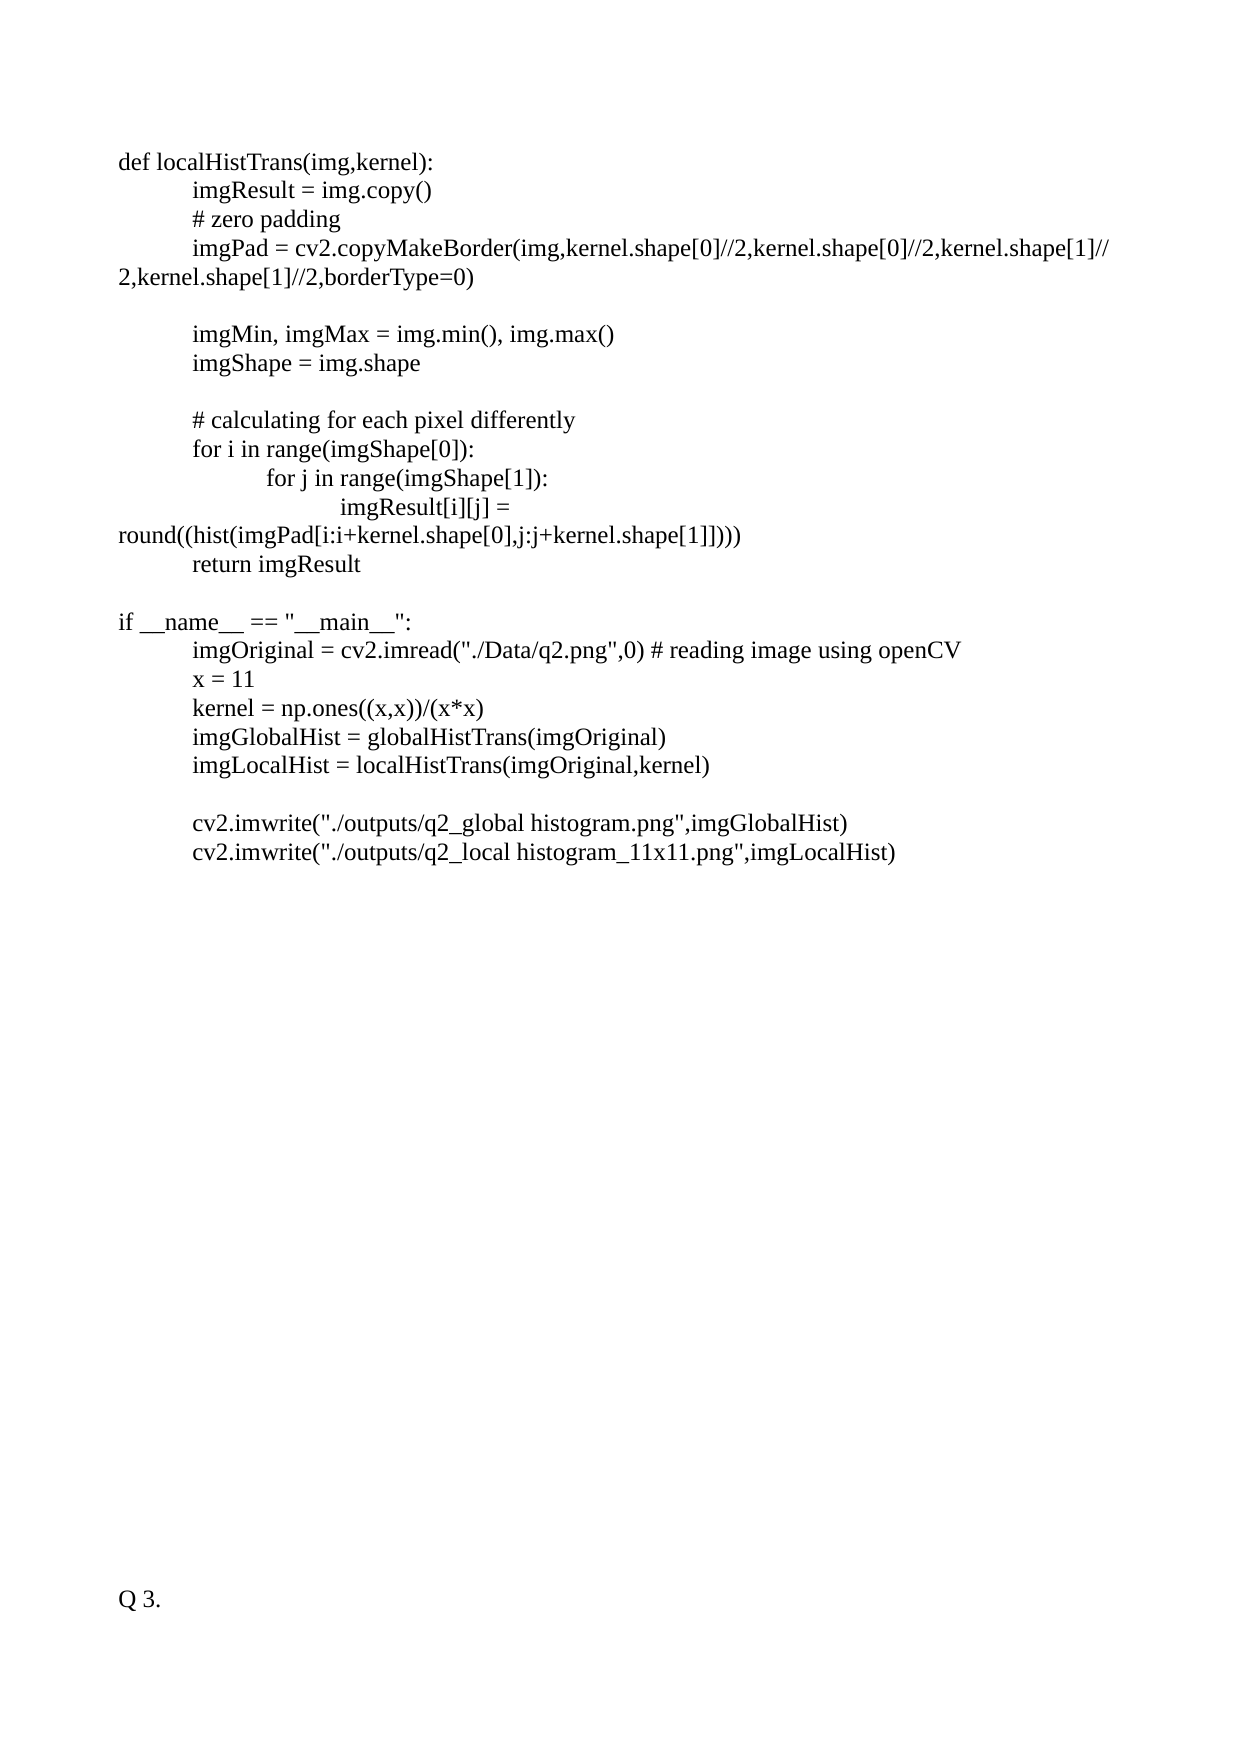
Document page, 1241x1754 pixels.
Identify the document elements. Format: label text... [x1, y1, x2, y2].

text kernel = np.ones((x,x))/(x*x) [118, 693, 1122, 722]
text cv2.imwrite("./outputs/q2_global histogram.png",imgGlobalHist) [118, 808, 1122, 837]
text # calculating for each pixel differently [118, 406, 1122, 434]
text imgResult[i][j] = round((hist(imgPad[i:i+kernel.shape[0],j:j+kernel.shape[1]]))) [118, 492, 1122, 549]
text return imgResult [118, 549, 1122, 578]
text x = 11 [118, 664, 1122, 693]
text for i in range(imgShape[0]): [118, 434, 1122, 463]
text Q 3. [118, 1584, 1122, 1613]
text imgMin, imgMax = img.min(), img.max() [118, 319, 1122, 348]
text def localHistTrans(img,kernel): [118, 147, 1122, 176]
text imgResult = img.copy() [118, 176, 1122, 204]
text imgGlobalHist = globalHistTrans(imgOriginal) [118, 722, 1122, 751]
text # zero padding [118, 204, 1122, 233]
text imgShape = img.shape [118, 348, 1122, 377]
text for j in range(imgShape[1]): [118, 463, 1122, 492]
text imgLocalHist = localHistTrans(imgOriginal,kernel) [118, 751, 1122, 779]
text imgPad = cv2.copyMakeBorder(img,kernel.shape[0]//2,kernel.shape[0]//2,kernel.shape[1]//2,kernel.shape[1]//2,borderType=0) [118, 233, 1122, 291]
text if __name__ == "__main__": [118, 607, 1122, 636]
text imgOriginal = cv2.imread("./Data/q2.png",0) # reading image using openCV [118, 636, 1122, 664]
text cv2.imwrite("./outputs/q2_local histogram_11x11.png",imgLocalHist) [118, 837, 1122, 866]
